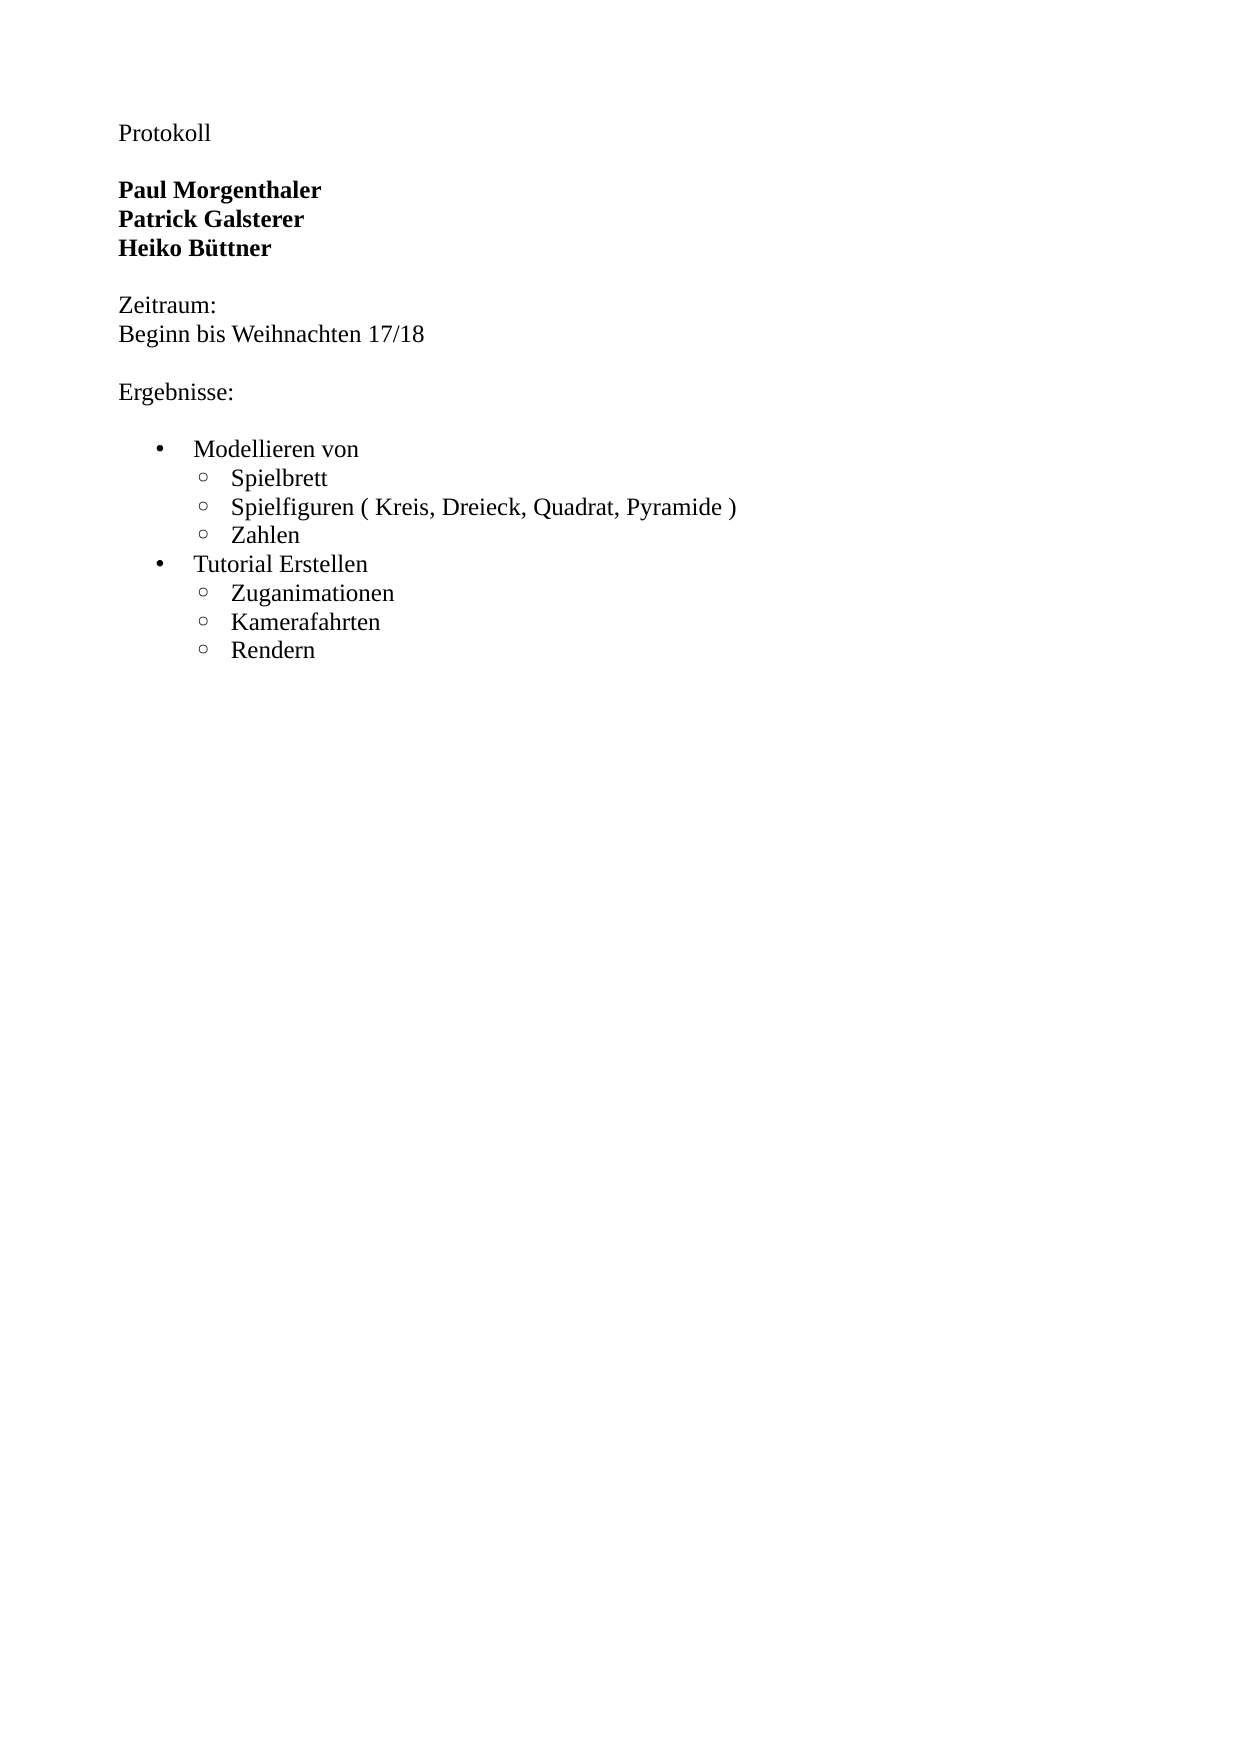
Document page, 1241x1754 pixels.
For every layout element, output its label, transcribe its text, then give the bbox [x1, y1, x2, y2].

list Spielfiguren ( Kreis, Dreieck, Quadrat, Pyramide ) [193, 492, 1122, 521]
list Rendern [193, 636, 1122, 664]
text Zeitraum: [118, 291, 1122, 319]
list Tutorial Erstellen [156, 549, 1122, 578]
text Heiko Büttner [118, 233, 1122, 262]
text Protokoll [118, 118, 1122, 147]
list Modellieren von [156, 434, 1122, 463]
list Spielbrett [193, 463, 1122, 492]
list Zuganimationen [193, 578, 1122, 607]
list Zahlen [193, 521, 1122, 549]
list Kamerafahrten [193, 607, 1122, 636]
text Ergebnisse: [118, 377, 1122, 406]
text Beginn bis Weihnachten 17/18 [118, 319, 1122, 348]
text Patrick Galsterer [118, 204, 1122, 233]
text Paul Morgenthaler [118, 176, 1122, 204]
